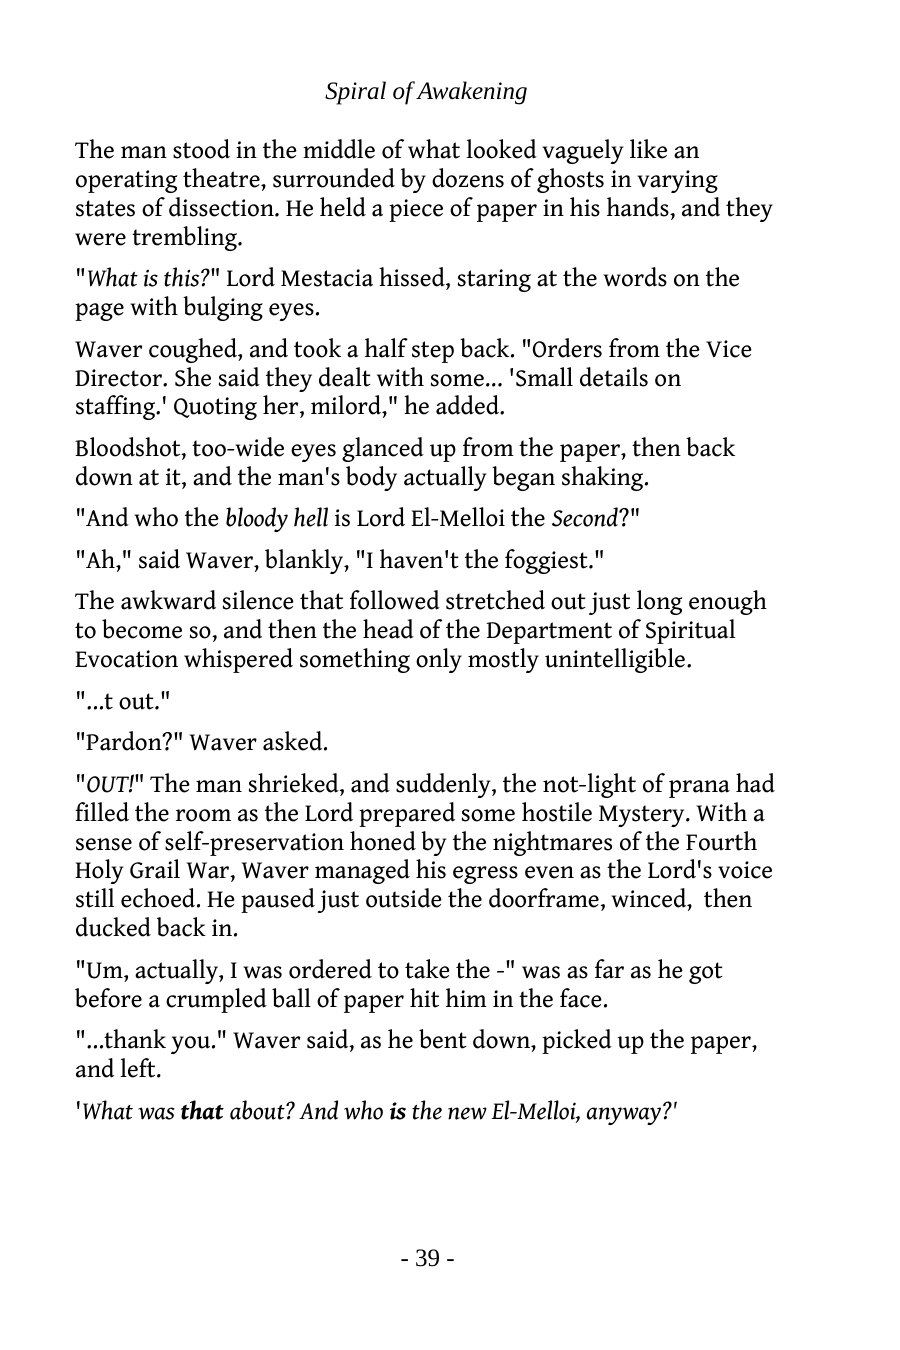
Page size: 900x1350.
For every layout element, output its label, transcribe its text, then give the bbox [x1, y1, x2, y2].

text "Pardon?" Waver asked. [75, 729, 780, 758]
text The man stood in the middle of what looked vaguely like an operating theatre, surrounded by dozens of ghosts in varying states of dissection. He held a piece of paper in his hands, and they were trembling. [75, 136, 780, 252]
text "Um, actually, I was ordered to take the -" was as far as he got before a crumpled ball of paper hit him in the face. [75, 956, 780, 1014]
text "Ah," said Waver, blankly, "I haven't the foggiest." [75, 546, 780, 575]
text "OUT!" The man shrieked, and suddenly, the not-light of prana had filled the room as the Lord prepared some hostile Mystery. With a sense of self-preservation honed by the nightmares of the Fourth Holy Grail War, Waver managed his egress even as the Lord's voice still echoed. He paused just outside the doorframe, winced, then ducked back in. [75, 770, 780, 944]
text "...t out." [75, 687, 780, 716]
text 'What was that about? And who is the new El-Melloi, anyway?' [75, 1097, 780, 1126]
text "...thank you." Waver said, as he bent down, picked up the paper, and left. [75, 1027, 780, 1085]
text "And who the bloody hell is Lord El-Melloi the Second?" [75, 505, 780, 534]
text Waver coughed, and took a half step back. "Orders from the Vice Director. She said they dealt with some... 'Small details on staffing.' Quoting her, milord," he added. [75, 335, 780, 422]
text Bloodshot, too-wide eyes glanced up from the paper, then back down at it, and the man's body actually began shaking. [75, 434, 780, 492]
text The awkward silence that followed stretched out just long enough to become so, and then the head of the Department of Spiritual Evocation whispered something only mostly unintelligible. [75, 588, 780, 675]
text "What is this?" Lord Mestacia hissed, staring at the words on the page with bulging eyes. [75, 265, 780, 323]
